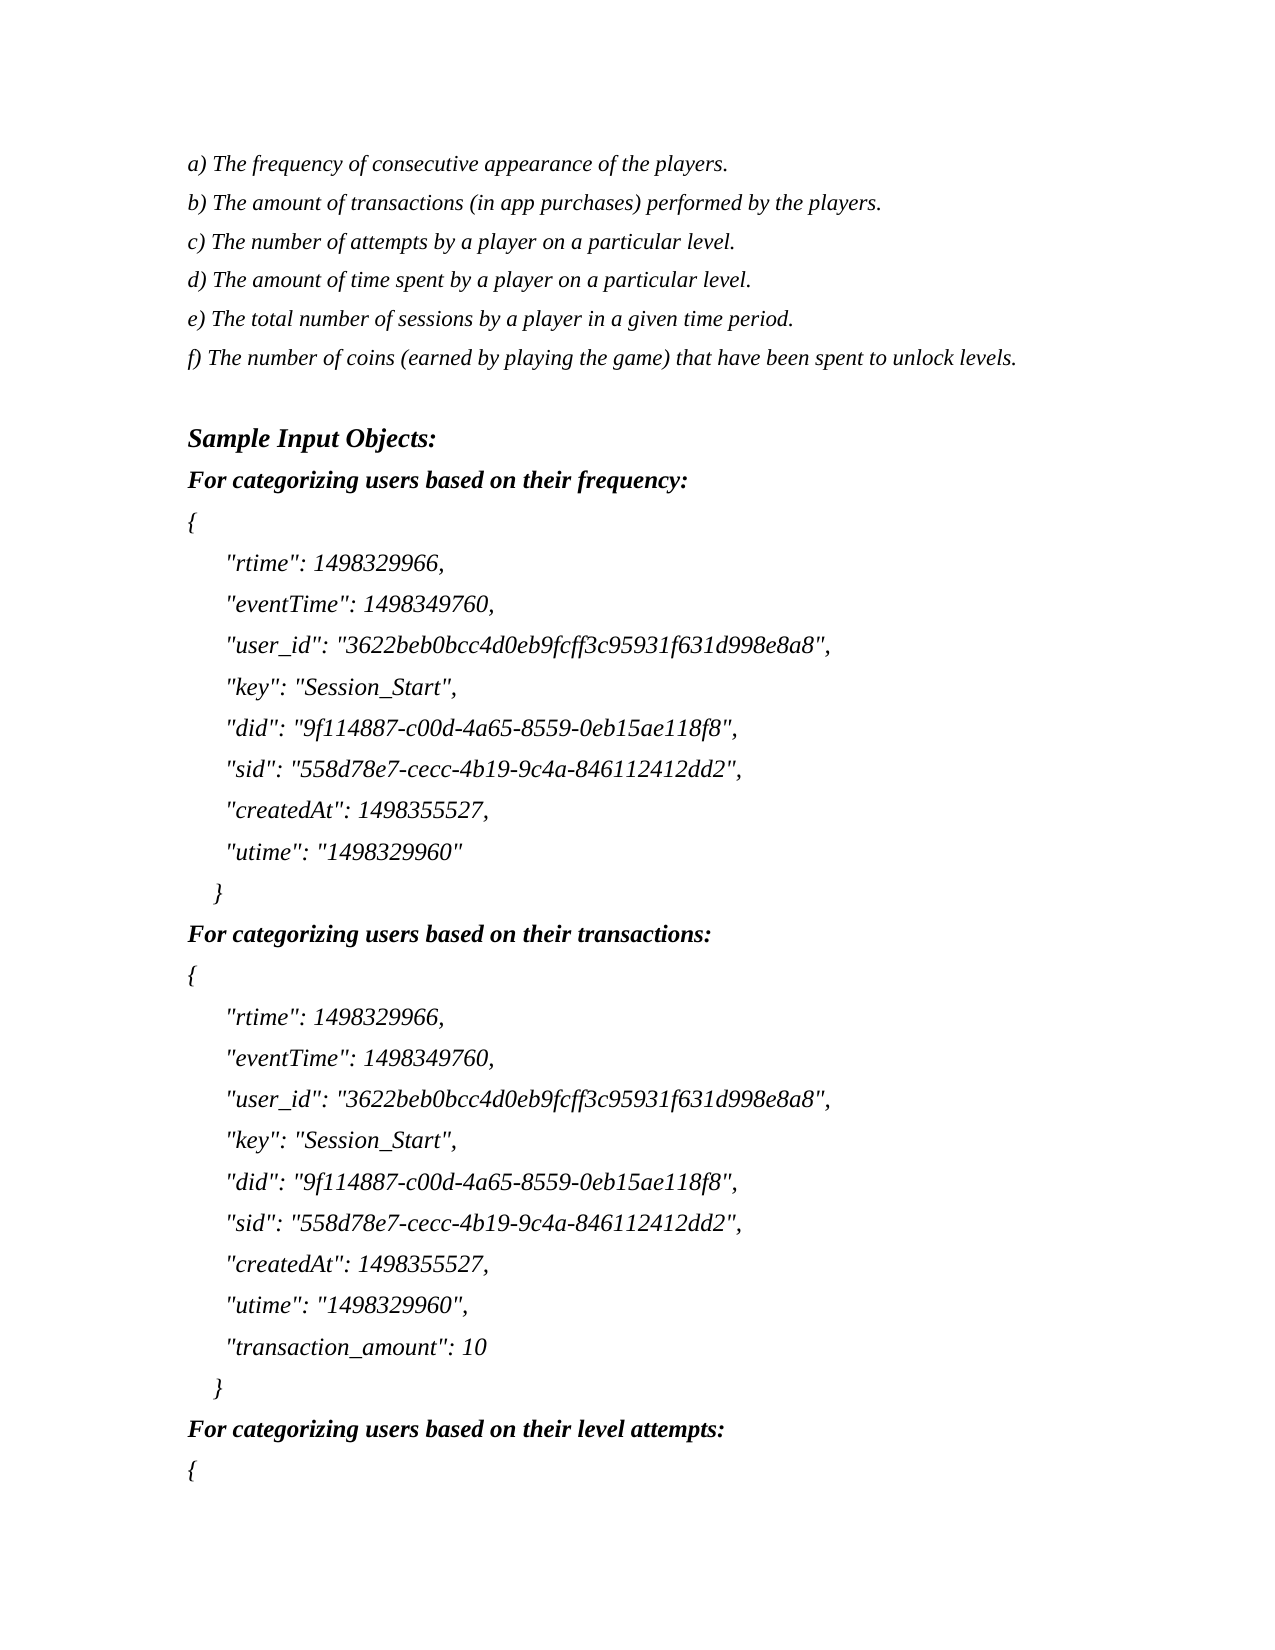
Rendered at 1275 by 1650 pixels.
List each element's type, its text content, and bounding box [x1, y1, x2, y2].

text { [187, 507, 1087, 536]
text b) The amount of transactions (in app purchases) performed by the players. [187, 189, 1087, 215]
text "eventTime": 1498349760, [187, 589, 1087, 618]
text For categorizing users based on their transactions: [187, 919, 1087, 948]
text "rtime": 1498329966, [187, 548, 1087, 577]
text "rtime": 1498329966, [187, 1002, 1087, 1031]
text "did": "9f114887-c00d-4a65-8559-0eb15ae118f8", [187, 713, 1087, 742]
text } [187, 878, 1087, 907]
text "transaction_amount": 10 [187, 1332, 1087, 1361]
text "createdAt": 1498355527, [187, 796, 1087, 824]
text a) The frequency of consecutive appearance of the players. [187, 150, 1087, 176]
text c) The number of attempts by a player on a particular level. [187, 228, 1087, 254]
text "key": "Session_Start", [187, 1126, 1087, 1154]
text d) The amount of time spent by a player on a particular level. [187, 267, 1087, 293]
text "utime": "1498329960", [187, 1291, 1087, 1319]
text { [187, 961, 1087, 989]
text e) The total number of sessions by a player in a given time period. [187, 305, 1087, 332]
text For categorizing users based on their frequency: [187, 466, 1087, 494]
text "did": "9f114887-c00d-4a65-8559-0eb15ae118f8", [187, 1167, 1087, 1196]
text "user_id": "3622beb0bcc4d0eb9fcff3c95931f631d998e8a8", [187, 1084, 1087, 1113]
text "createdAt": 1498355527, [187, 1249, 1087, 1278]
text Sample Input Objects: [187, 422, 1087, 453]
text "eventTime": 1498349760, [187, 1043, 1087, 1072]
text "user_id": "3622beb0bcc4d0eb9fcff3c95931f631d998e8a8", [187, 631, 1087, 659]
text For categorizing users based on their level attempts: [187, 1414, 1087, 1443]
text "sid": "558d78e7-cecc-4b19-9c4a-846112412dd2", [187, 1208, 1087, 1237]
text f) The number of coins (earned by playing the game) that have been spent to unlock levels. [187, 344, 1087, 371]
text "sid": "558d78e7-cecc-4b19-9c4a-846112412dd2", [187, 754, 1087, 783]
text } [187, 1373, 1087, 1402]
text { [187, 1456, 1087, 1484]
text "utime": "1498329960" [187, 837, 1087, 866]
text "key": "Session_Start", [187, 672, 1087, 701]
